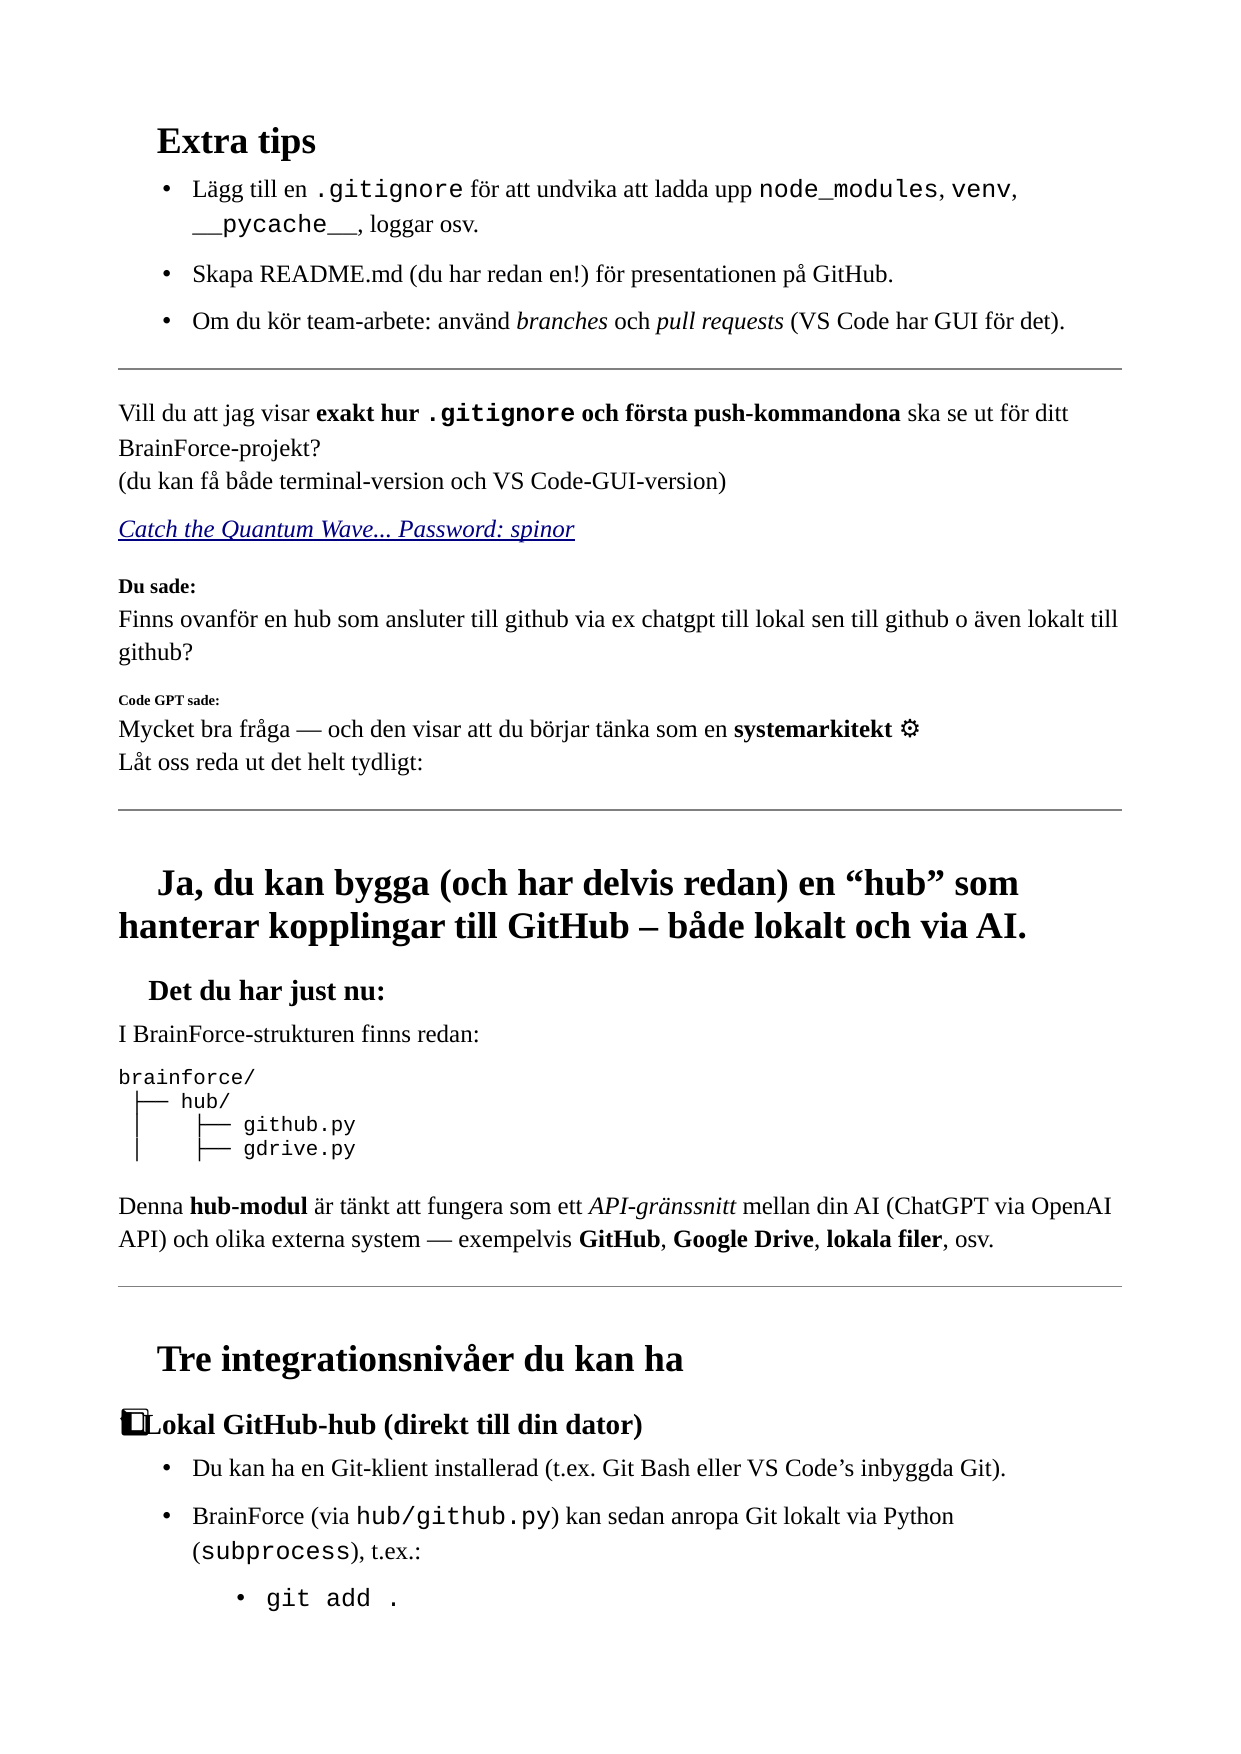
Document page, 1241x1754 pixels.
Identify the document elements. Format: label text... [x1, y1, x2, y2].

text Mycket bra fråga — och den visar att du börjar tänka som en systemarkitekt 🧠⚙️ Låt oss reda ut det helt tydligt: [118, 714, 1122, 776]
subtitle 🔹 Det du har just nu: [118, 973, 1122, 1007]
list Lägg till en .gitignore för att undvika att ladda upp node_modules, venv, __pycache__, loggar osv. [162, 174, 1122, 240]
list Skapa README.md (du har redan en!) för presentationen på GitHub. [162, 259, 1122, 288]
list Om du kör team-arbete: använd branches och pull requests (VS Code har GUI för det). [162, 306, 1122, 335]
text Finns ovanför en hub som ansluter till github via ex chatgpt till lokal sen till github o även lokalt till github? [118, 604, 1122, 666]
subtitle 🧠 Tre integrationsnivåer du kan ha [118, 1337, 1122, 1380]
subtitle Code GPT sade: [118, 691, 1122, 708]
subtitle 🧩 Ja, du kan bygga (och har delvis redan) en “hub” som hanterar kopplingar till GitHub – både lokalt och via AI. [118, 860, 1122, 946]
text brainforce/ [118, 1067, 1122, 1091]
text │ ├── github.py [118, 1114, 1122, 1138]
text Vill du att jag visar exakt hur .gitignore och första push-kommandona ska se ut för ditt BrainForce-projekt? (du kan få både terminal-version och VS Code-GUI-version) [118, 398, 1122, 495]
list git add . [236, 1586, 1122, 1614]
text I BrainForce-strukturen finns redan: [118, 1019, 1122, 1048]
list Du kan ha en Git-klient installerad (t.ex. Git Bash eller VS Code’s inbyggda Git). [162, 1453, 1122, 1482]
text Denna hub-modul är tänkt att fungera som ett API-gränssnitt mellan din AI (ChatGPT via OpenAI API) och olika externa system — exempelvis GitHub, Google Drive, lokala filer, osv. [118, 1191, 1122, 1253]
text Catch the Quantum Wave... Password: spinor [118, 514, 1122, 543]
list BrainForce (via hub/github.py) kan sedan anropa Git lokalt via Python (subprocess), t.ex.: [162, 1501, 1122, 1567]
subtitle 🧱 Extra tips [118, 118, 1122, 161]
subtitle 1️⃣ Lokal GitHub-hub (direkt till din dator) [118, 1407, 1122, 1441]
text ├── hub/ [118, 1091, 136, 1114]
subtitle Du sade: [118, 574, 1122, 598]
text ├── hub/ [137, 1091, 1122, 1114]
text │ ├── gdrive.py [118, 1138, 1122, 1162]
